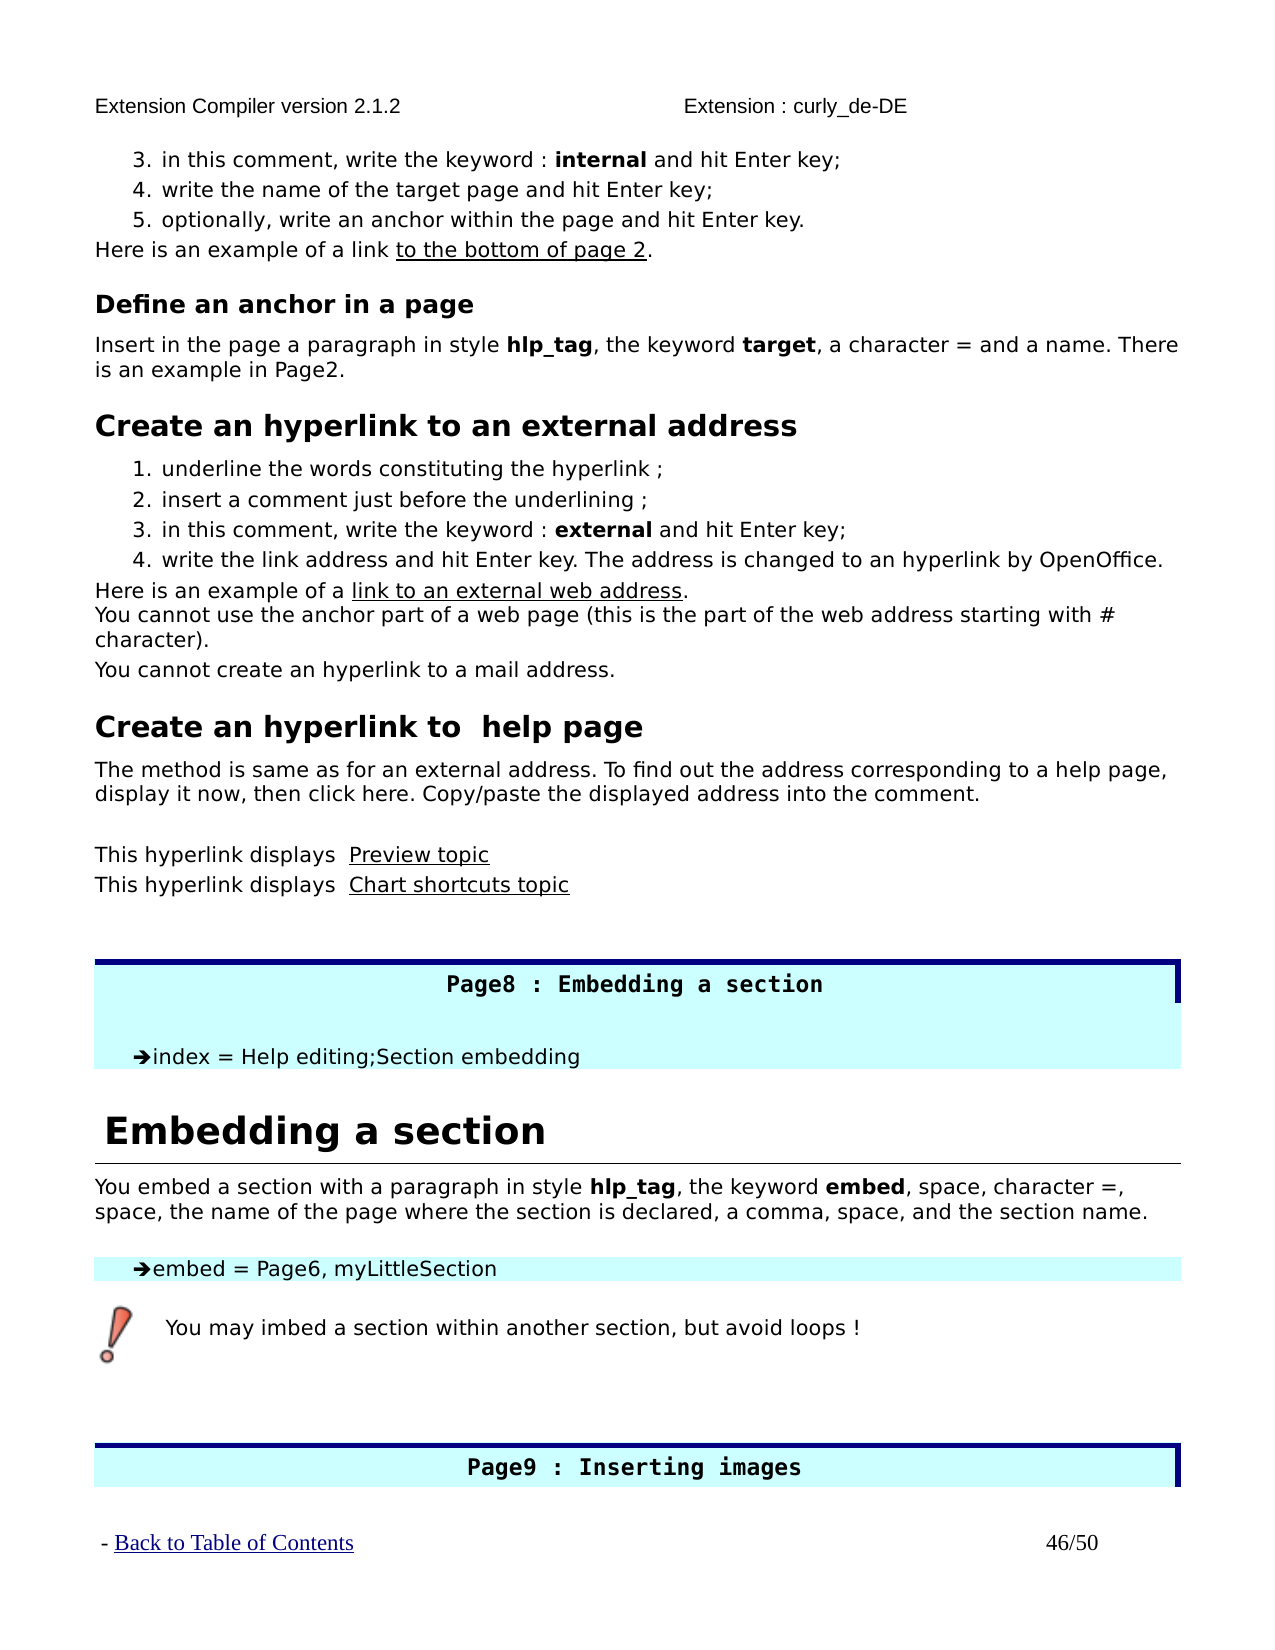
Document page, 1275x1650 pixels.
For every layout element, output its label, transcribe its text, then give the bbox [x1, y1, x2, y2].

text Here is an example of a link to an external web address. You cannot use the anchor part of a web page (this is the part of the web address starting with # character). [94, 578, 1181, 652]
text You embed a section with a paragraph in style hlp_tag, the keyword embed, space, character =, space, the name of the page where the section is declared, a comma, space, and the section name. [94, 1175, 1181, 1224]
list You may imbed a section within another section, but avoid loops ! [94, 1299, 1181, 1372]
text This hyperlink displays Preview topic [94, 843, 1181, 867]
list optionally, write an anchor within the page and hit Enter key. [132, 208, 1181, 233]
text Create an hyperlink to help page [94, 710, 1181, 744]
text Page8 : Embedding a section [94, 960, 1175, 1003]
text Embedding a section [94, 1100, 1181, 1163]
list write the name of the target page and hit Enter key; [132, 178, 1181, 202]
text The method is same as for an external address. To find out the address corresponding to a help page, display it now, then click here. Copy/paste the displayed address into the comment. [94, 757, 1181, 806]
list embed = Page6, myLittleSection [94, 1257, 1181, 1281]
list index = Help editing;Section embedding [94, 1045, 1181, 1069]
picture [95, 1299, 138, 1371]
list in this comment, write the keyword : external and hit Enter key; [132, 518, 1181, 542]
text Page9 : Inserting images [94, 1444, 1175, 1487]
text Here is an example of a link to the bottom of page 2. [94, 238, 1181, 263]
text This hyperlink displays Chart shortcuts topic [94, 873, 1181, 897]
list in this comment, write the keyword : internal and hit Enter key; [132, 147, 1181, 172]
list insert a comment just before the underlining ; [132, 488, 1181, 512]
list write the link address and hit Enter key. The address is changed to an hyperlink by OpenOffice. [132, 548, 1181, 573]
text You cannot create an hyperlink to a mail address. [94, 658, 1181, 682]
text Create an hyperlink to an external address [94, 410, 1181, 444]
text Insert in the page a paragraph in style hlp_tag, the keyword target, a character = and a name. There is an example in Page2. [94, 333, 1181, 382]
text Define an anchor in a page [94, 291, 1181, 319]
list underline the words constituting the hyperlink ; [132, 457, 1181, 482]
